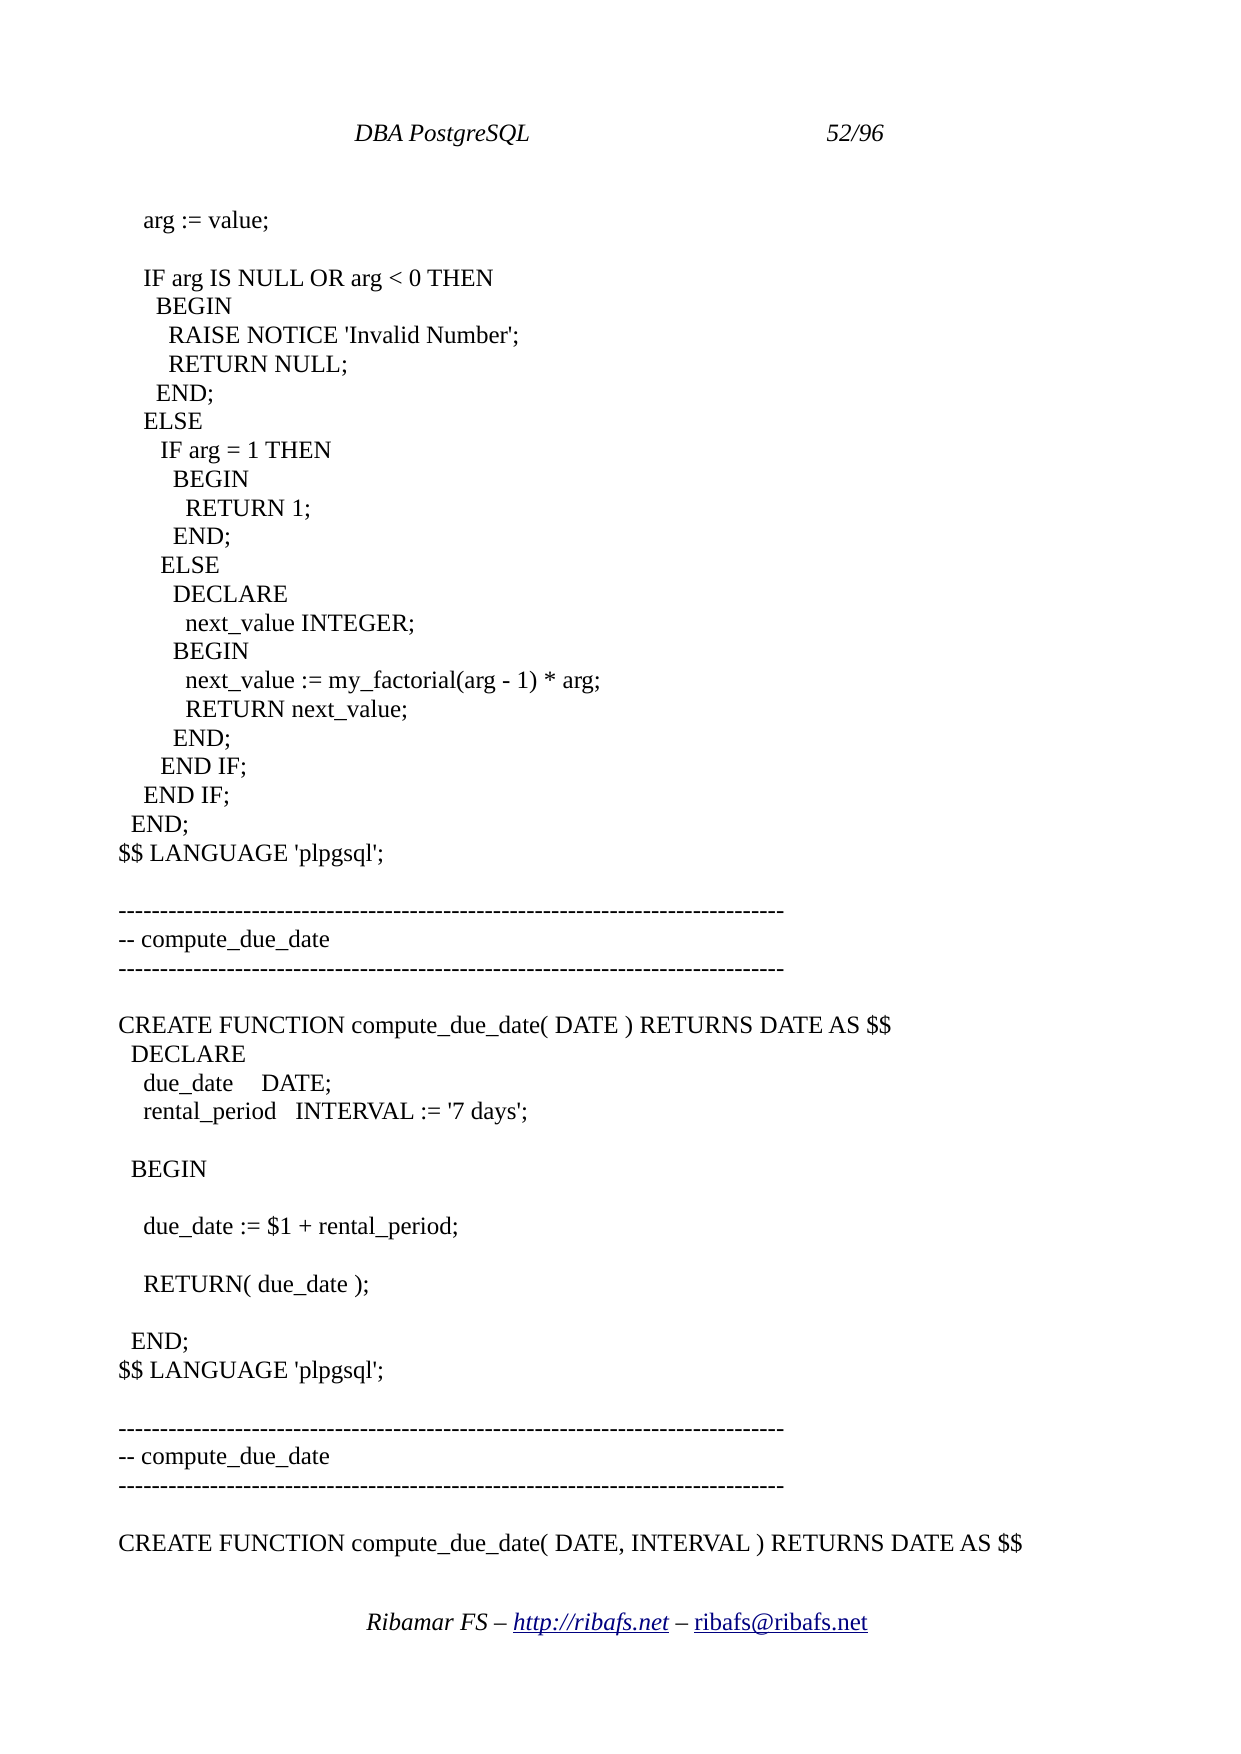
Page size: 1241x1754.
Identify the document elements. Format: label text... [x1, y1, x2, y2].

text -- compute_due_date [118, 1441, 1122, 1470]
text -------------------------------------------------------------------------------- [118, 953, 1122, 981]
text ELSE [118, 550, 1122, 579]
text BEGIN [118, 291, 1122, 320]
text END IF; [118, 780, 1122, 809]
text next_value := my_factorial(arg - 1) * arg; [118, 665, 1122, 694]
text BEGIN [118, 636, 1122, 665]
text RETURN next_value; [118, 694, 1122, 723]
text BEGIN [118, 464, 1122, 493]
text $$ LANGUAGE 'plpgsql'; [118, 838, 1122, 866]
text END; [118, 378, 1122, 406]
text -- compute_due_date [118, 924, 1122, 953]
text due_date := $1 + rental_period; [118, 1211, 1122, 1240]
text $$ LANGUAGE 'plpgsql'; [118, 1355, 1122, 1384]
text rental_period INTERVAL := '7 days'; [118, 1096, 1122, 1125]
text CREATE FUNCTION compute_due_date( DATE, INTERVAL ) RETURNS DATE AS $$ [118, 1528, 1122, 1556]
text END; [118, 1326, 1122, 1355]
text END; [118, 809, 1122, 838]
text DECLARE [118, 579, 1122, 608]
text RETURN NULL; [118, 349, 1122, 378]
text due_date DATE; [118, 1068, 1122, 1096]
text RAISE NOTICE 'Invalid Number'; [118, 320, 1122, 349]
text -------------------------------------------------------------------------------- [118, 895, 1122, 924]
text ELSE [118, 406, 1122, 435]
text END; [118, 723, 1122, 751]
text IF arg IS NULL OR arg < 0 THEN [118, 263, 1122, 291]
text BEGIN [118, 1154, 1122, 1183]
text next_value INTEGER; [118, 608, 1122, 636]
text CREATE FUNCTION compute_due_date( DATE ) RETURNS DATE AS $$ [118, 1010, 1122, 1039]
text DECLARE [118, 1039, 1122, 1068]
text RETURN 1; [118, 493, 1122, 521]
text END; [118, 521, 1122, 550]
text END IF; [118, 751, 1122, 780]
text arg := value; [118, 205, 1122, 234]
text -------------------------------------------------------------------------------- [118, 1470, 1122, 1499]
text IF arg = 1 THEN [118, 435, 1122, 464]
text -------------------------------------------------------------------------------- [118, 1413, 1122, 1441]
text RETURN( due_date ); [118, 1269, 1122, 1298]
